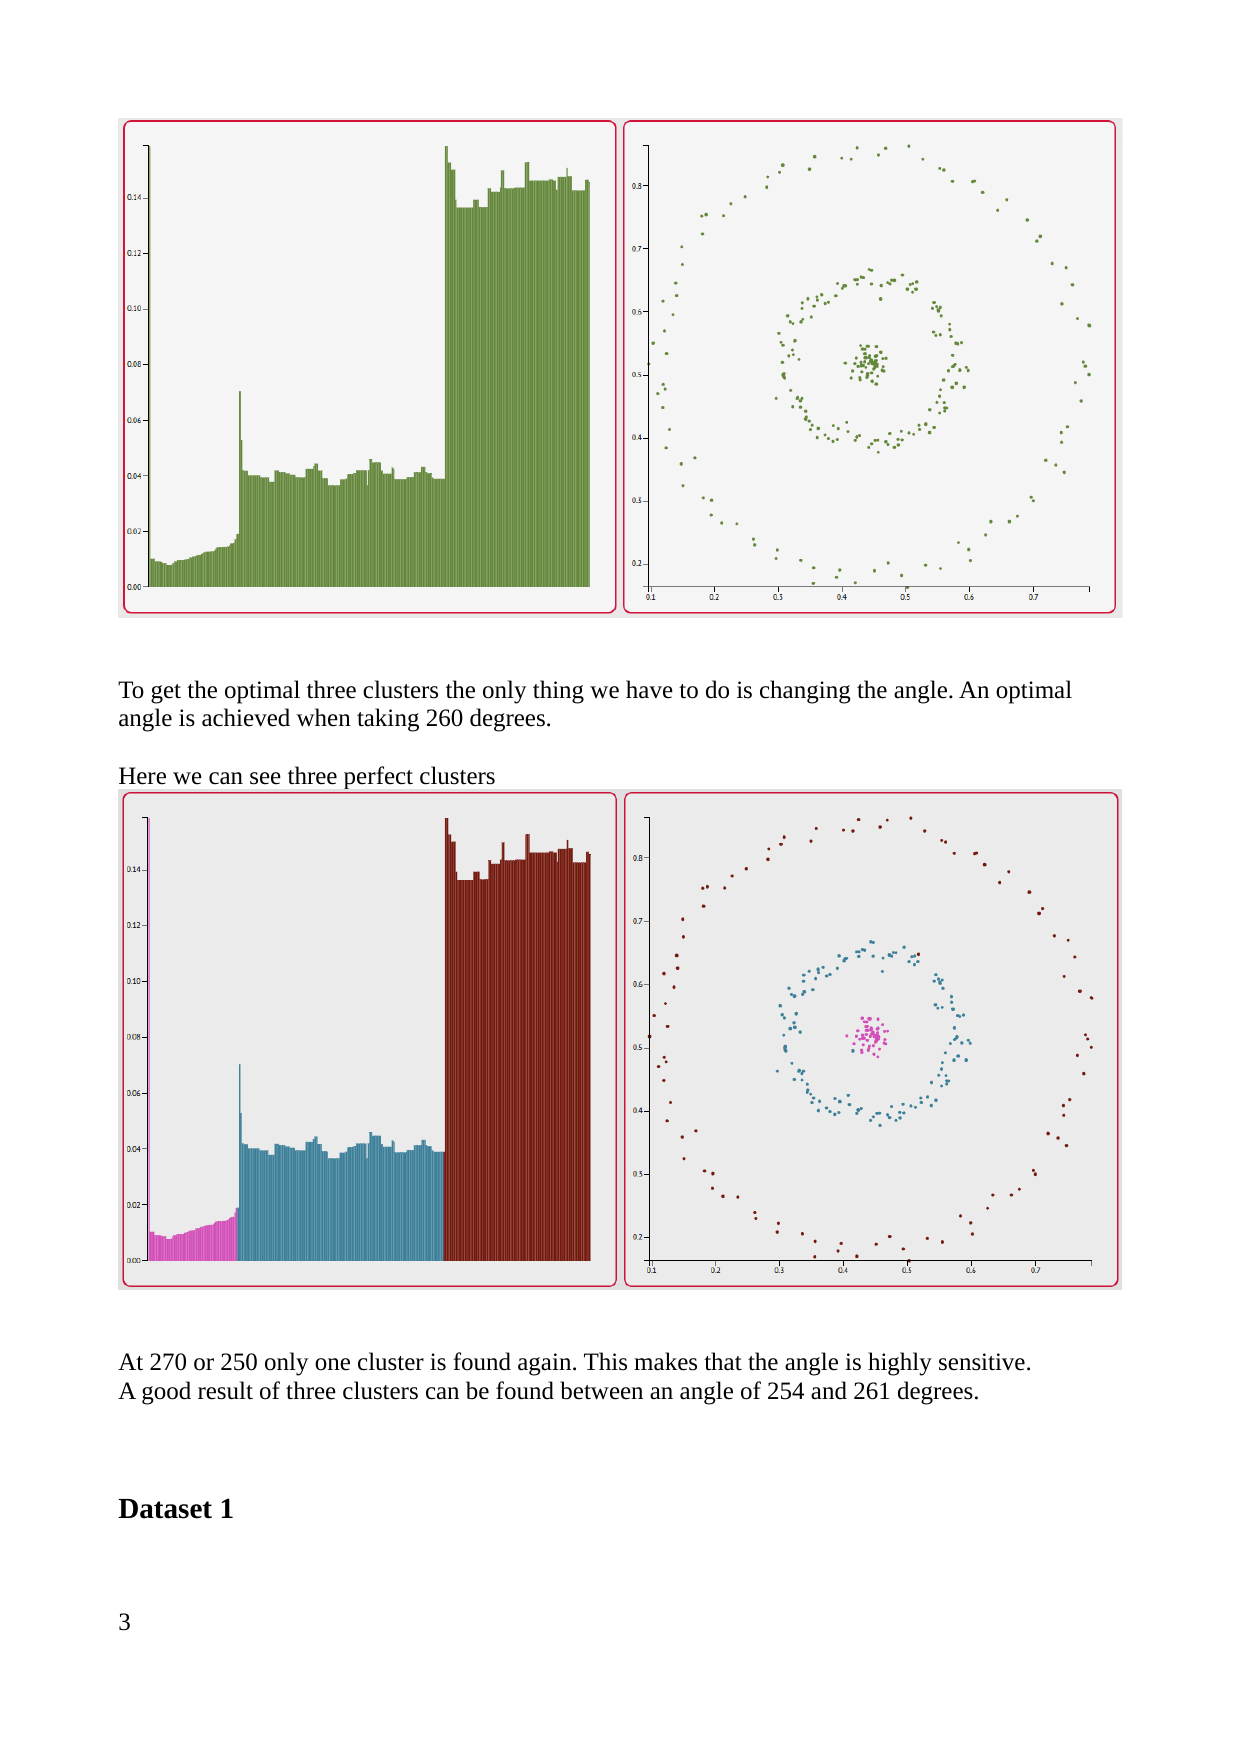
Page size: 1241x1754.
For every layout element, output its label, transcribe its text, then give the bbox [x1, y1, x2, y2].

text To get the optimal three clusters the only thing we have to do is changing the angle. An optimal angle is achieved when taking 260 degrees. [118, 675, 1122, 732]
picture [118, 789, 1123, 1290]
text At 270 or 250 only one cluster is found again. This makes that the angle is highly sensitive. [118, 1347, 1122, 1376]
picture [118, 118, 1123, 618]
text Dataset 1 [118, 1491, 1122, 1524]
text A good result of three clusters can be found between an angle of 254 and 261 degrees. [118, 1376, 1122, 1404]
text Here we can see three perfect clusters [118, 761, 1122, 789]
